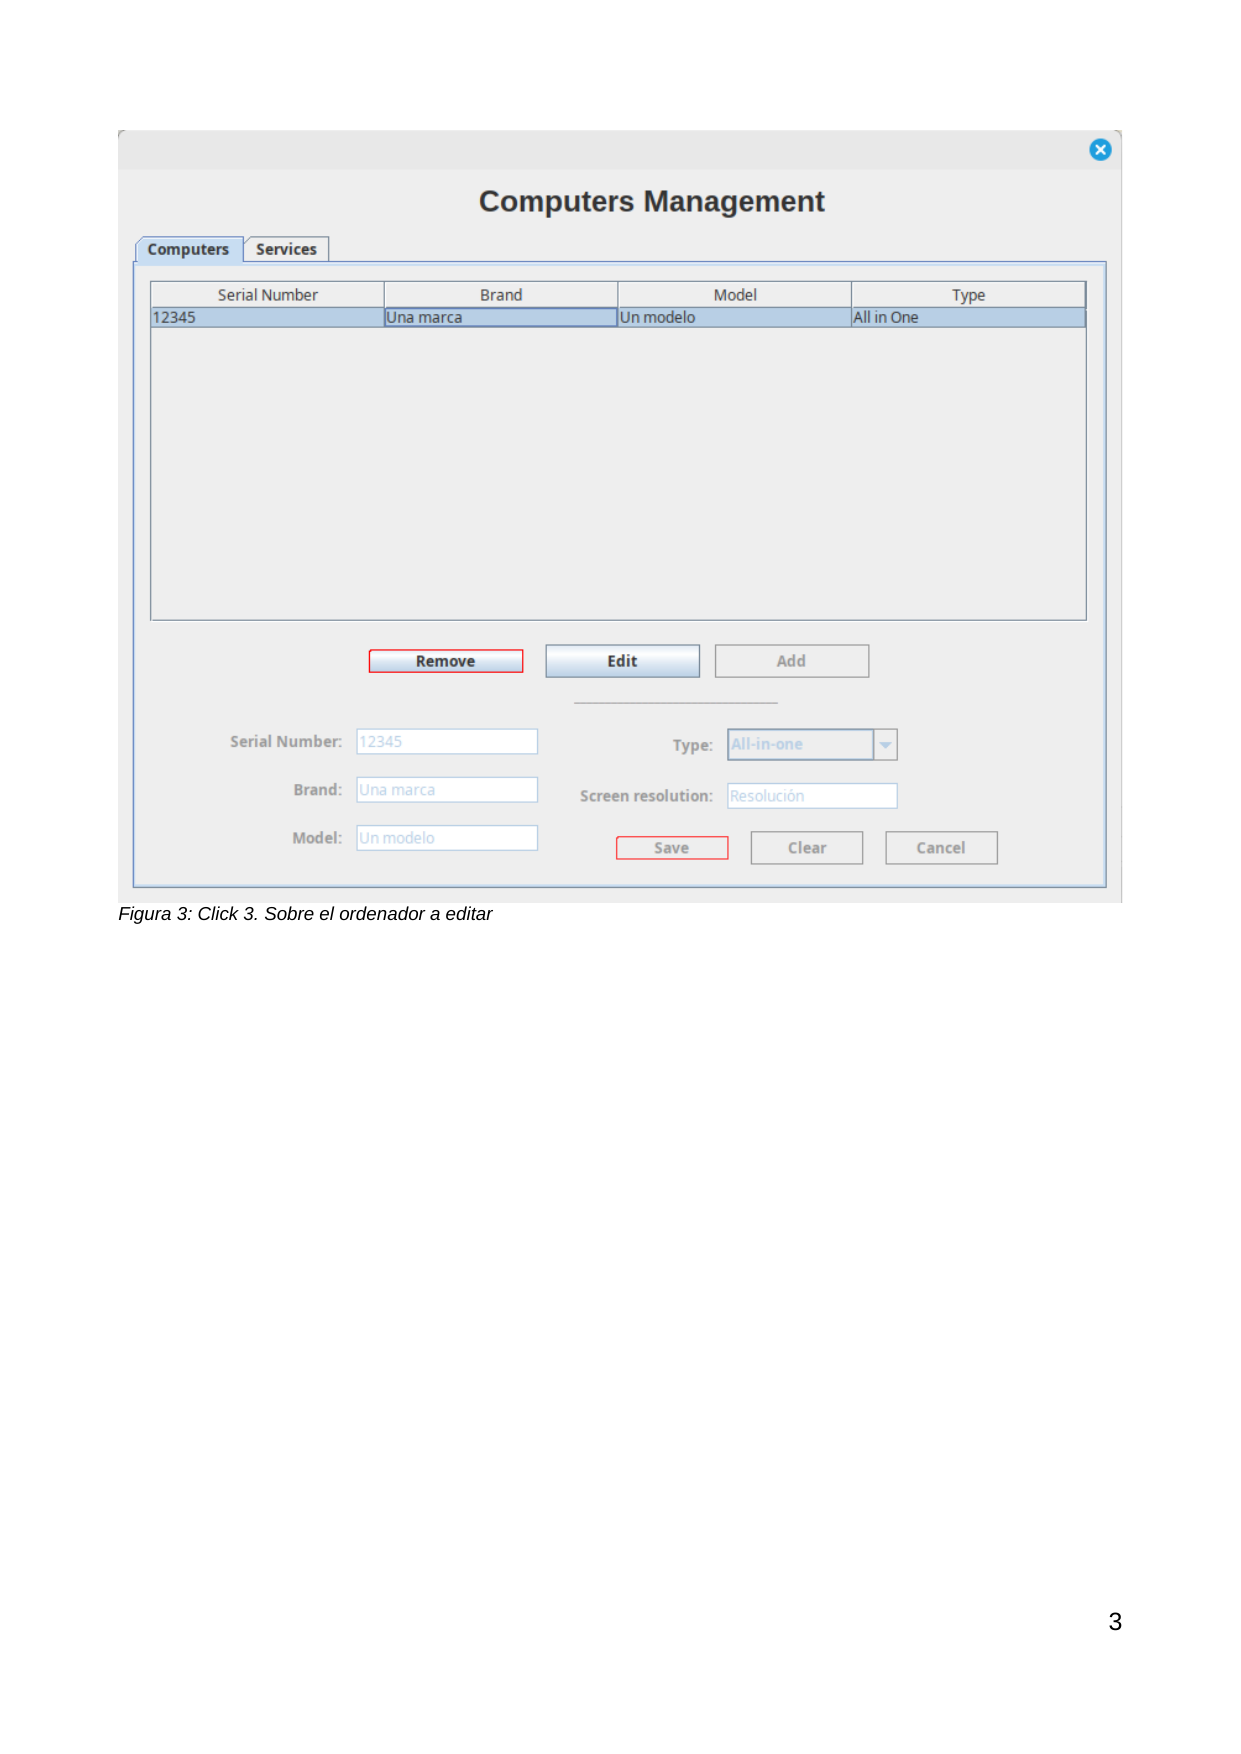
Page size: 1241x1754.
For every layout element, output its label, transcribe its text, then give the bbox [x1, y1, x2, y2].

picture [118, 130, 1123, 903]
text Figura 3: Click 3. Sobre el ordenador a editar [118, 903, 1122, 924]
